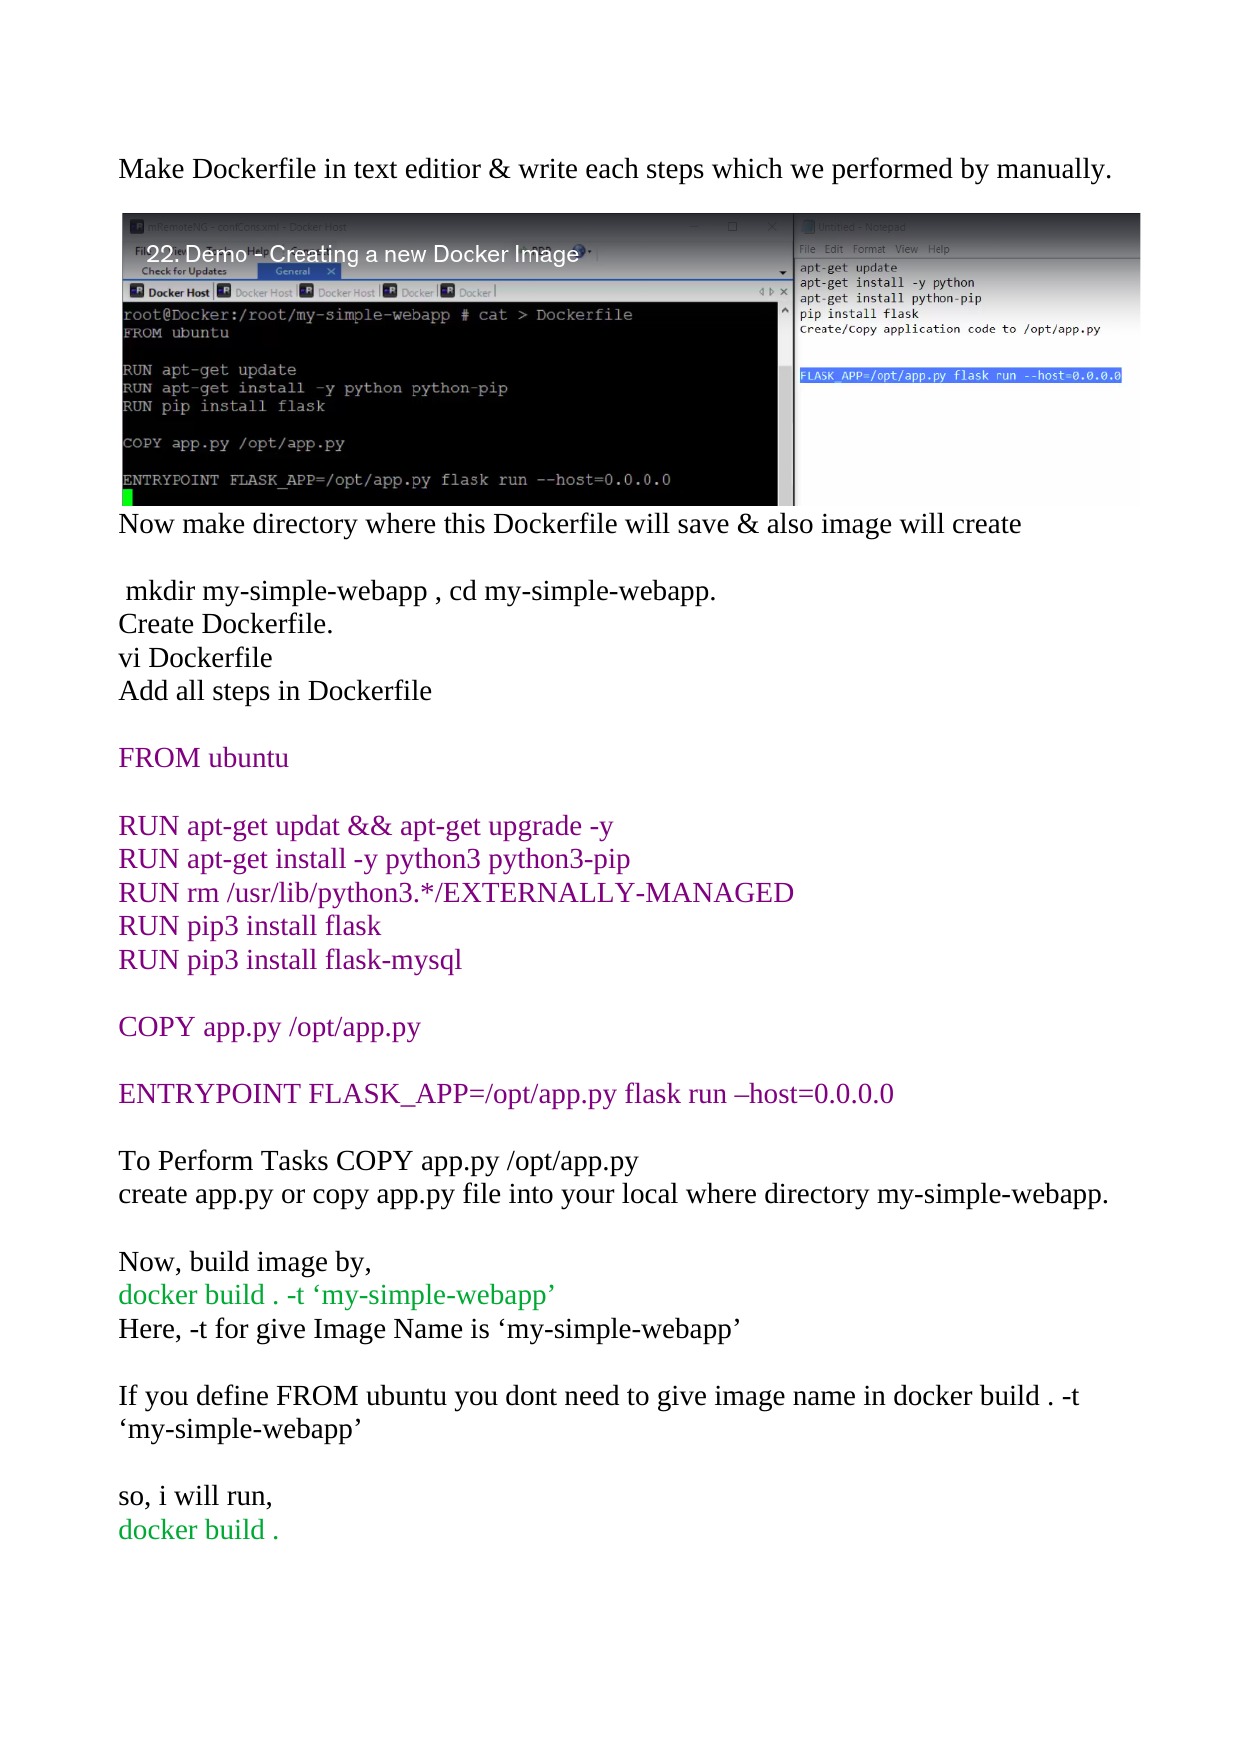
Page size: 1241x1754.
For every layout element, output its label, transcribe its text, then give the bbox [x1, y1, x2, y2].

text mkdir my-simple-webapp , cd my-simple-webapp. [118, 573, 1122, 606]
text COPY app.py /opt/app.py [118, 1009, 1122, 1042]
text Here, -t for give Image Name is ‘my-simple-webapp’ [118, 1311, 1122, 1344]
text Create Dockerfile. [118, 606, 1122, 640]
text docker build . [118, 1512, 1122, 1546]
text so, i will run, [118, 1478, 1122, 1512]
text FROM ubuntu [118, 741, 1122, 774]
text RUN pip3 install flask [118, 908, 1122, 942]
text RUN apt-get install -y python3 python3-pip [118, 841, 1122, 875]
text RUN pip3 install flask-mysql [118, 942, 1122, 975]
text RUN apt-get updat && apt-get upgrade -y [118, 808, 1122, 841]
text If you define FROM ubuntu you dont need to give image name in docker build . -t ‘my-simple-webapp’ [118, 1378, 1122, 1445]
text Add all steps in Dockerfile [118, 673, 1122, 707]
text docker build . -t ‘my-simple-webapp’ [118, 1277, 1122, 1311]
text Now, build image by, [118, 1244, 1122, 1277]
text Make Dockerfile in text editior & write each steps which we performed by manually. [118, 152, 1122, 185]
text To Perform Tasks COPY app.py /opt/app.py [118, 1143, 1122, 1177]
text create app.py or copy app.py file into your local where directory my-simple-webapp. [118, 1177, 1122, 1210]
text ENTRYPOINT FLASK_APP=/opt/app.py flask run –host=0.0.0.0 [118, 1076, 1122, 1109]
picture [122, 213, 1141, 506]
text vi Dockerfile [118, 640, 1122, 673]
text RUN rm /usr/lib/python3.*/EXTERNALLY-MANAGED [118, 875, 1122, 908]
text Now make directory where this Dockerfile will save & also image will create [118, 185, 1122, 539]
